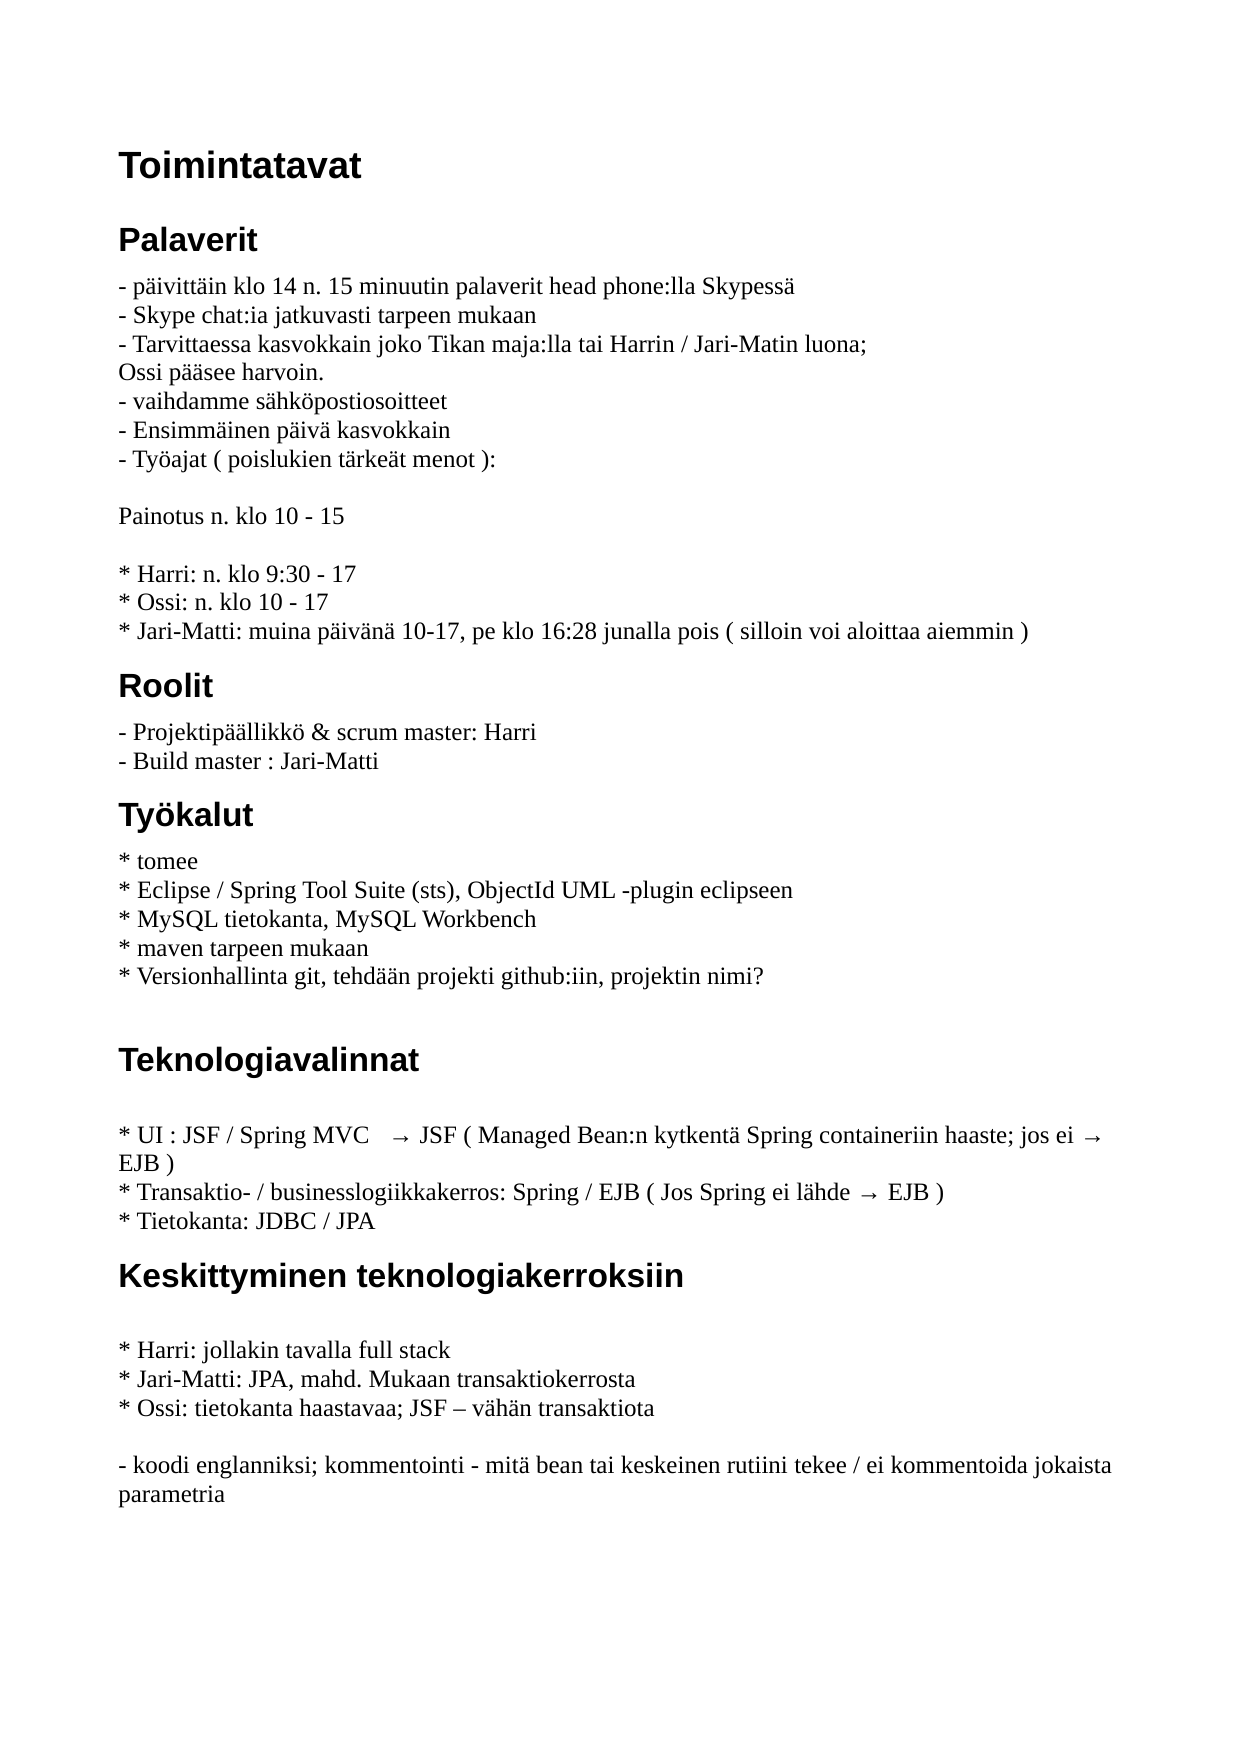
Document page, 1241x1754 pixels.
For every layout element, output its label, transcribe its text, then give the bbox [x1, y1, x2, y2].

text * tomee [118, 846, 1122, 875]
text * Jari-Matti: JPA, mahd. Mukaan transaktiokerrosta [118, 1364, 1122, 1393]
subtitle Työkalut [118, 795, 1122, 834]
subtitle Roolit [118, 666, 1122, 704]
text * Tietokanta: JDBC / JPA [118, 1206, 1122, 1235]
text * MySQL tietokanta, MySQL Workbench [118, 904, 1122, 933]
text * Harri: jollakin tavalla full stack [118, 1335, 1122, 1364]
subtitle Keskittyminen teknologiakerroksiin [118, 1256, 1122, 1294]
text - Skype chat:ia jatkuvasti tarpeen mukaan [118, 300, 1122, 329]
text Painotus n. klo 10 - 15 [118, 501, 1122, 530]
text - Projektipäällikkö & scrum master: Harri [118, 717, 1122, 746]
subtitle Teknologiavalinnat [118, 1040, 1122, 1078]
text - Build master : Jari-Matti [118, 746, 1122, 774]
text * UI : JSF / Spring MVC → JSF ( Managed Bean:n kytkentä Spring containeriin haaste; jos ei → EJB ) [118, 1120, 1122, 1177]
text * Harri: n. klo 9:30 - 17 [118, 559, 1122, 587]
text * Ossi: n. klo 10 - 17 [118, 587, 1122, 616]
text * maven tarpeen mukaan [118, 933, 1122, 961]
text * Jari-Matti: muina päivänä 10-17, pe klo 16:28 junalla pois ( silloin voi aloittaa aiemmin ) [118, 616, 1122, 645]
subtitle Toimintatavat [118, 143, 1122, 187]
text - Tarvittaessa kasvokkain joko Tikan maja:lla tai Harrin / Jari-Matin luona; [118, 329, 1122, 357]
text - koodi englanniksi; kommentointi - mitä bean tai keskeinen rutiini tekee / ei kommentoida jokaista parametria [118, 1450, 1122, 1508]
text Ossi pääsee harvoin. [118, 357, 1122, 386]
text * Transaktio- / businesslogiikkakerros: Spring / EJB ( Jos Spring ei lähde → EJB ) [118, 1177, 1122, 1206]
text - vaihdamme sähköpostiosoitteet [118, 386, 1122, 415]
subtitle Palaverit [118, 220, 1122, 259]
text * Ossi: tietokanta haastavaa; JSF – vähän transaktiota [118, 1393, 1122, 1422]
text - päivittäin klo 14 n. 15 minuutin palaverit head phone:lla Skypessä [118, 271, 1122, 300]
text - Työajat ( poislukien tärkeät menot ): [118, 444, 1122, 472]
text * Versionhallinta git, tehdään projekti github:iin, projektin nimi? [118, 961, 1122, 990]
text * Eclipse / Spring Tool Suite (sts), ObjectId UML -plugin eclipseen [118, 875, 1122, 904]
text - Ensimmäinen päivä kasvokkain [118, 415, 1122, 444]
